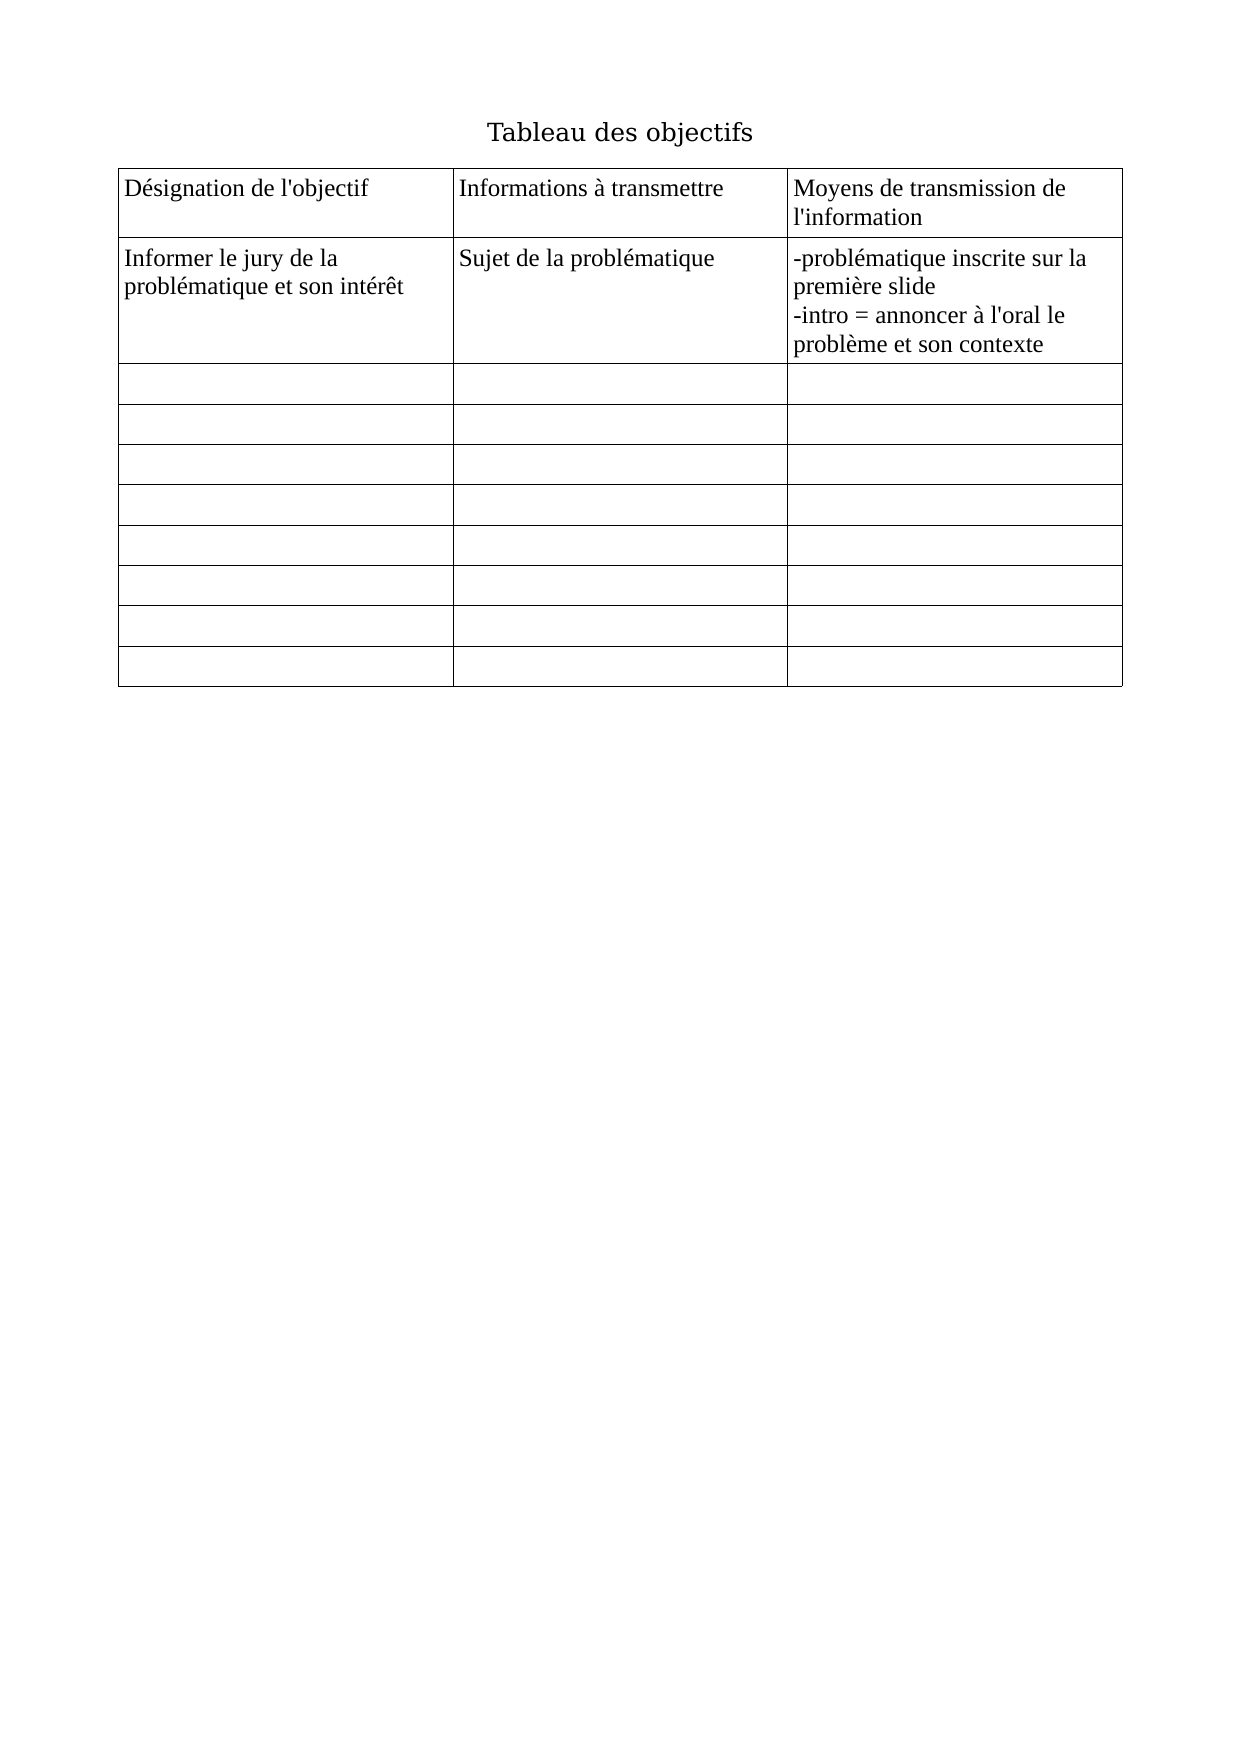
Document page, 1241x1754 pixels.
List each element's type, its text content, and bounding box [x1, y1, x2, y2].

table_cell [788, 364, 1122, 404]
table_cell [454, 647, 787, 686]
table_cell [119, 526, 453, 565]
table_cell [788, 647, 1122, 686]
table_cell [788, 485, 1122, 524]
table_cell [454, 606, 787, 646]
table_cell [454, 485, 787, 524]
table_cell [119, 566, 453, 605]
table_cell [788, 566, 1122, 605]
table_cell [119, 405, 453, 444]
table_cell [454, 405, 787, 444]
table_cell [119, 606, 453, 646]
table_cell -problématique inscrite sur la première slide -intro = annoncer à l'oral le problème et son contexte [788, 238, 1122, 363]
table_cell [454, 566, 787, 605]
table_cell [788, 606, 1122, 646]
table_cell [454, 526, 787, 565]
table_header Désignation de l'objectif [119, 169, 453, 237]
table_header Moyens de transmission de l'information [788, 169, 1122, 237]
table_cell [454, 364, 787, 404]
table_cell [119, 364, 453, 404]
table_cell [119, 485, 453, 524]
table_header Informations à transmettre [454, 169, 787, 237]
table_cell [788, 405, 1122, 444]
table_cell Sujet de la problématique [454, 238, 787, 363]
table_cell [119, 647, 453, 686]
table_cell [788, 526, 1122, 565]
text Tableau des objectifs [118, 118, 1122, 147]
table_cell [788, 445, 1122, 484]
table_cell [454, 445, 787, 484]
table_cell [119, 445, 453, 484]
table_cell Informer le jury de la problématique et son intérêt [119, 238, 453, 363]
